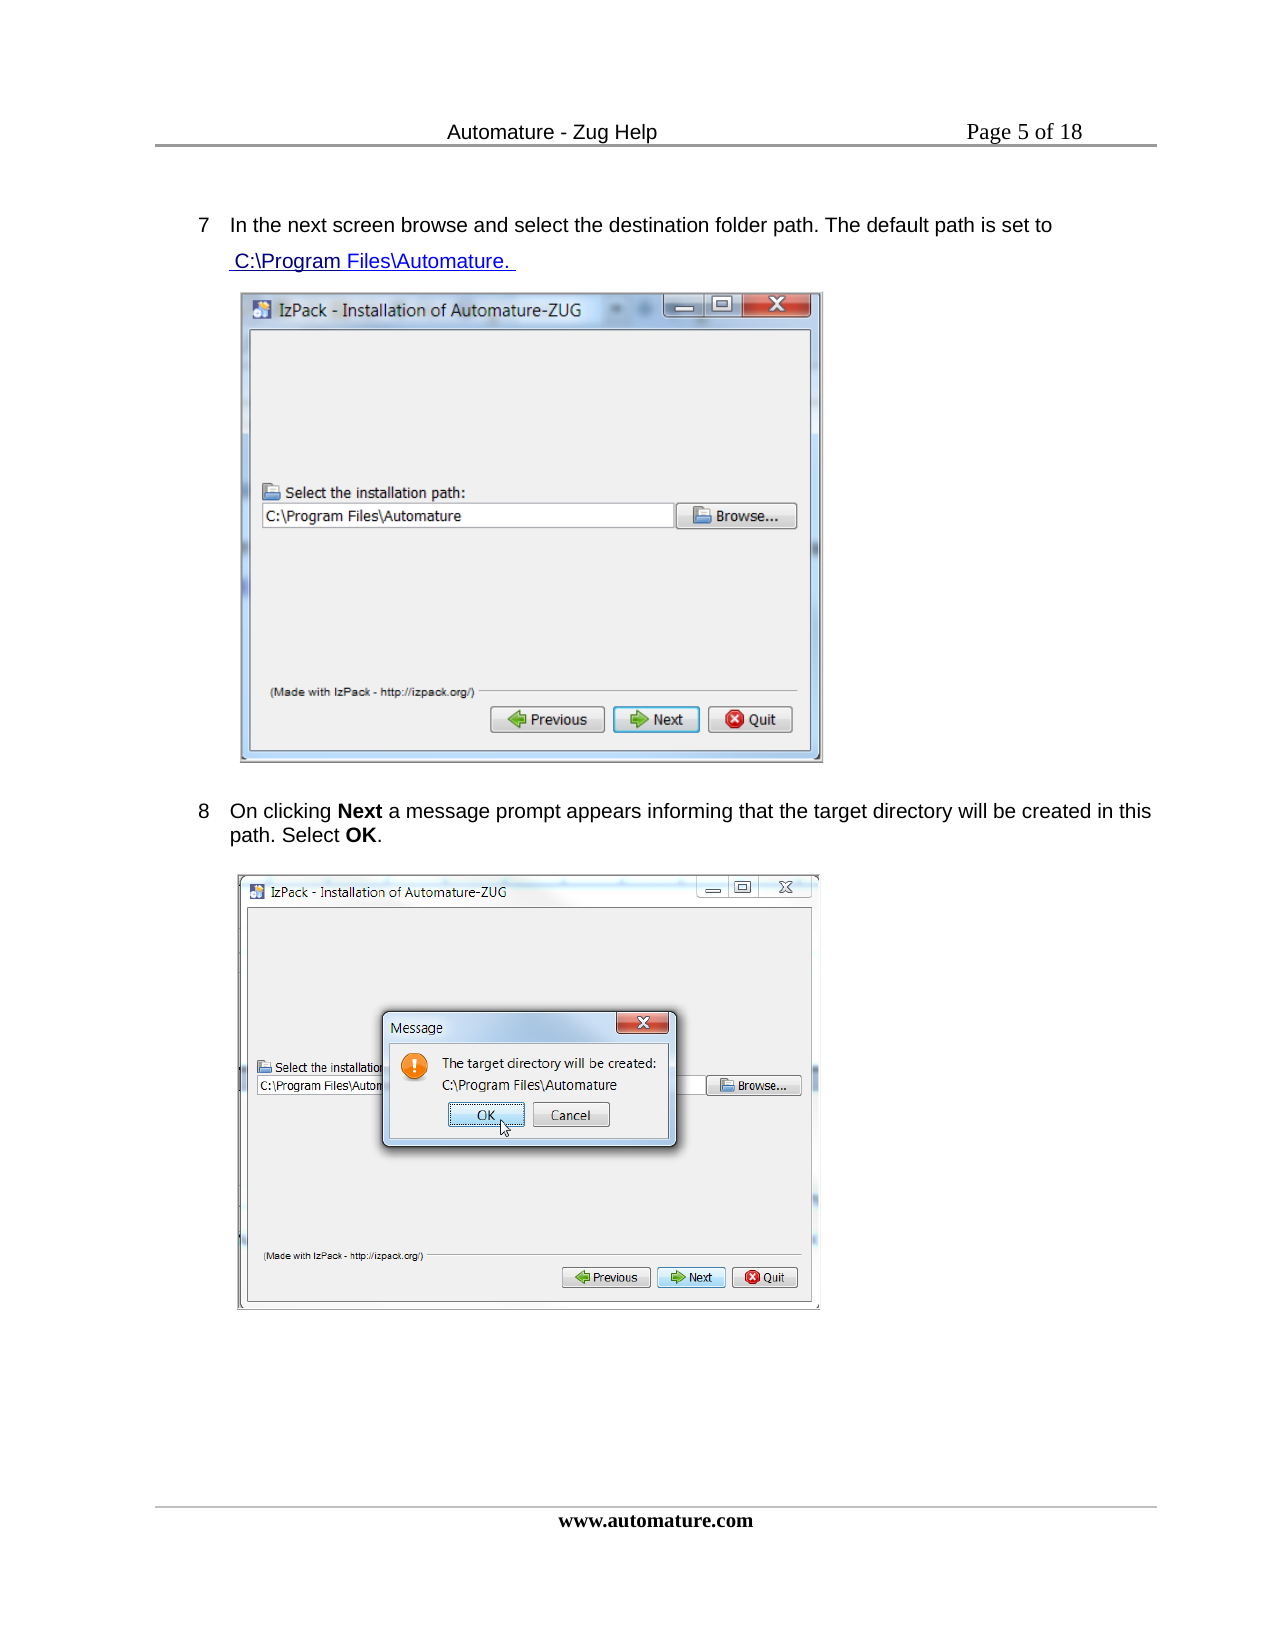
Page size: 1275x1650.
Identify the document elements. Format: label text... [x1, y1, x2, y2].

picture [236, 873, 821, 1310]
picture [239, 291, 824, 763]
list In the next screen browse and select the destination folder path. The default path is set to [192, 212, 1157, 236]
list On clicking Next a message prompt appears informing that the target directory will be created in this path. Select OK. [192, 799, 1157, 847]
text C:\Program Files\Automature. [228, 249, 1157, 273]
